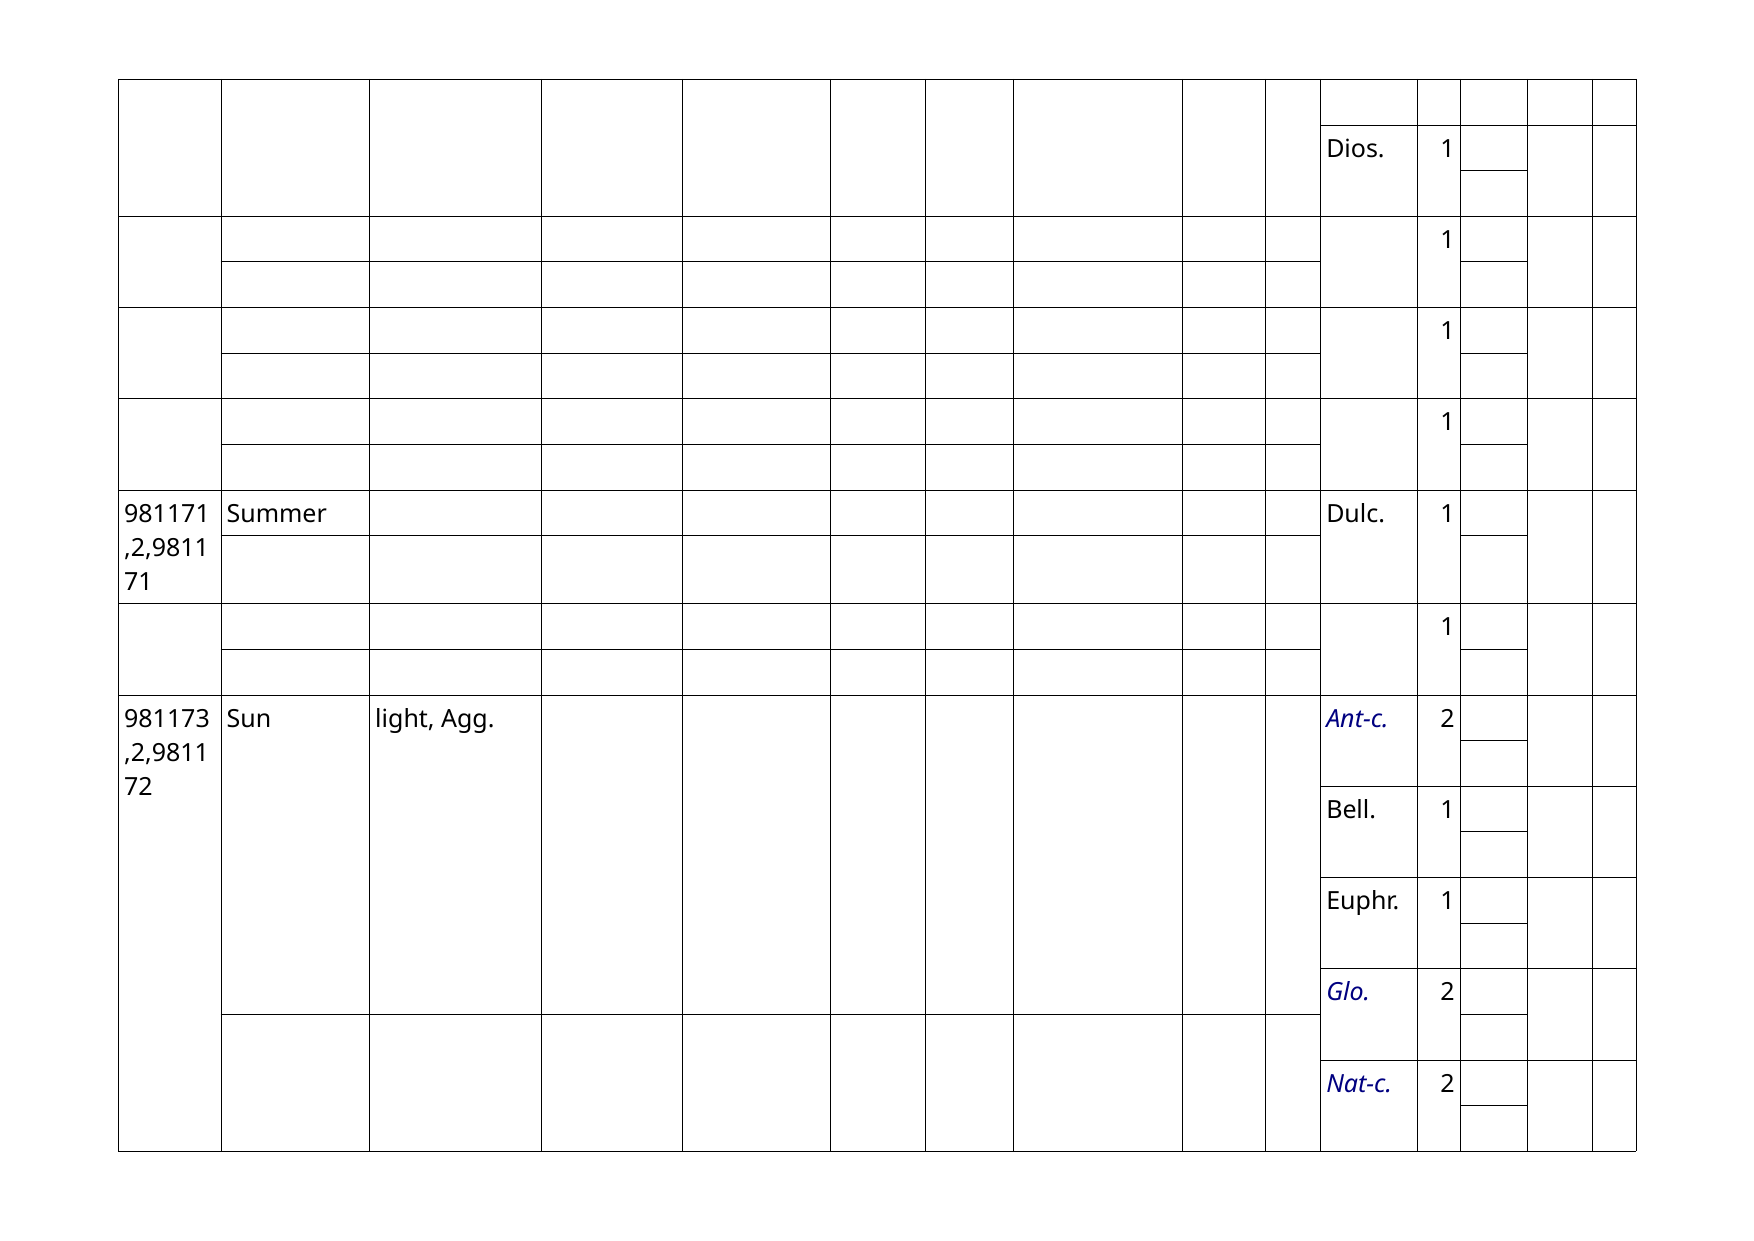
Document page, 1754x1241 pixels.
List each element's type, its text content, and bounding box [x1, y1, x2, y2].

table_cell 1 [1418, 604, 1460, 694]
table_cell [926, 650, 1013, 694]
table_cell [926, 399, 1013, 444]
table_cell [1461, 969, 1527, 1014]
table_cell [542, 536, 682, 603]
table_cell [1183, 696, 1265, 1014]
table_cell [831, 445, 925, 489]
table_cell Dios. [1321, 126, 1417, 216]
table_cell [683, 354, 830, 398]
table_cell [1266, 491, 1320, 535]
table_cell [1461, 604, 1527, 649]
table_cell [1593, 80, 1636, 124]
table_cell [1461, 491, 1527, 535]
table_cell [1593, 308, 1636, 398]
table_cell Dulc. [1321, 491, 1417, 603]
table_cell [119, 80, 221, 216]
table_cell [1593, 878, 1636, 968]
table_cell [542, 308, 682, 353]
table_cell [370, 1015, 541, 1151]
table_cell [926, 217, 1013, 261]
table_cell [1014, 536, 1182, 603]
table_cell [1183, 445, 1265, 489]
table_cell [370, 399, 541, 444]
table_cell [1528, 126, 1592, 216]
table_cell [831, 217, 925, 261]
table_cell [1461, 308, 1527, 353]
table_cell [683, 604, 830, 649]
table_cell [1014, 217, 1182, 261]
table_cell [542, 491, 682, 535]
table_cell [542, 399, 682, 444]
table_cell [1593, 1061, 1636, 1151]
table_cell [542, 445, 682, 489]
table_cell [683, 445, 830, 489]
table_cell [1014, 262, 1182, 307]
table_cell Summer [222, 491, 369, 535]
table_cell [926, 262, 1013, 307]
table_cell [1593, 217, 1636, 307]
table_cell [119, 217, 221, 307]
table_cell [683, 399, 830, 444]
table_cell [831, 491, 925, 535]
table_cell [1528, 696, 1592, 786]
table_cell [1461, 354, 1527, 398]
table_cell [926, 1015, 1013, 1151]
table_cell [1528, 969, 1592, 1059]
table_cell 981173,2,981172 [119, 696, 221, 1151]
table_cell [683, 1015, 830, 1151]
table_cell [1266, 650, 1320, 694]
table_cell [926, 308, 1013, 353]
table_cell [683, 262, 830, 307]
table_cell [1183, 354, 1265, 398]
table_cell [370, 80, 541, 216]
table_cell [1266, 1015, 1320, 1151]
table_cell Sun [222, 696, 369, 1014]
table_cell [831, 604, 925, 649]
table_cell [1528, 878, 1592, 968]
table_cell [1183, 604, 1265, 649]
table_cell Ant-c. [1321, 696, 1417, 786]
table_cell light, Agg. [370, 696, 541, 1014]
table_cell [1014, 491, 1182, 535]
table_cell [1183, 536, 1265, 603]
table_cell [1183, 80, 1265, 216]
table_cell [222, 399, 369, 444]
table_cell [1321, 399, 1417, 489]
table_cell [1266, 399, 1320, 444]
table_cell [370, 445, 541, 489]
table_cell [1183, 262, 1265, 307]
table_cell [1528, 1061, 1592, 1151]
table_cell [542, 354, 682, 398]
table_cell [1461, 650, 1527, 694]
table_cell [1528, 308, 1592, 398]
table_cell [222, 650, 369, 694]
table_cell 1 [1418, 308, 1460, 398]
table_cell [683, 80, 830, 216]
table_cell 1 [1418, 787, 1460, 877]
table_cell 1 [1418, 878, 1460, 968]
table_cell [1014, 354, 1182, 398]
table_cell [542, 217, 682, 261]
table_cell [1014, 650, 1182, 694]
table_cell [1461, 924, 1527, 968]
table_cell [1183, 1015, 1265, 1151]
table_cell [1461, 217, 1527, 261]
table_cell [1266, 696, 1320, 1014]
table_cell [542, 1015, 682, 1151]
table_cell [370, 262, 541, 307]
table_cell [1528, 80, 1592, 124]
table_cell [683, 217, 830, 261]
table_cell [222, 80, 369, 216]
table_cell [1528, 399, 1592, 489]
table_cell [222, 445, 369, 489]
table_cell [1183, 650, 1265, 694]
table_cell Nat-c. [1321, 1061, 1417, 1151]
table_cell [831, 399, 925, 444]
table_cell [542, 262, 682, 307]
table_cell [1014, 445, 1182, 489]
table_cell [1183, 491, 1265, 535]
table_cell Bell. [1321, 787, 1417, 877]
table_cell [1461, 741, 1527, 786]
table_cell [1461, 262, 1527, 307]
table_cell [1321, 80, 1417, 124]
table_cell [222, 308, 369, 353]
table_cell [926, 354, 1013, 398]
table_cell [1593, 787, 1636, 877]
table_cell [370, 217, 541, 261]
table_cell [1014, 399, 1182, 444]
table_cell [1528, 604, 1592, 694]
table_cell [831, 354, 925, 398]
table_cell 2 [1418, 969, 1460, 1059]
table_cell [1321, 308, 1417, 398]
table_cell [370, 308, 541, 353]
table_cell [222, 536, 369, 603]
table_cell [1014, 604, 1182, 649]
table_cell [1321, 604, 1417, 694]
table_cell [1461, 445, 1527, 489]
table_cell [1461, 1106, 1527, 1151]
table_cell [370, 536, 541, 603]
table_cell [1461, 536, 1527, 603]
table_cell [222, 1015, 369, 1151]
table_cell [1593, 491, 1636, 603]
table_cell [1014, 696, 1182, 1014]
table_cell [1461, 696, 1527, 740]
table_cell [1593, 969, 1636, 1059]
table_cell [1461, 80, 1527, 124]
table_cell [1266, 536, 1320, 603]
table_cell [542, 650, 682, 694]
table_cell [1183, 308, 1265, 353]
table_cell [370, 354, 541, 398]
table_cell [926, 536, 1013, 603]
table_cell [831, 262, 925, 307]
table_cell [1528, 787, 1592, 877]
table_cell [1418, 80, 1460, 124]
table_cell [1266, 262, 1320, 307]
table_cell [683, 536, 830, 603]
table_cell 1 [1418, 217, 1460, 307]
table_cell 1 [1418, 491, 1460, 603]
table_cell [1461, 171, 1527, 216]
table_cell [222, 217, 369, 261]
table_cell [926, 604, 1013, 649]
table_cell [542, 604, 682, 649]
table_cell [831, 80, 925, 216]
table_cell [1183, 217, 1265, 261]
table_cell [831, 696, 925, 1014]
table_cell [1593, 126, 1636, 216]
table_cell [1461, 399, 1527, 444]
table_cell [1266, 604, 1320, 649]
table_cell [119, 604, 221, 694]
table_cell [683, 650, 830, 694]
table_cell [542, 696, 682, 1014]
table_cell [926, 80, 1013, 216]
table_cell [1528, 217, 1592, 307]
table_cell [926, 445, 1013, 489]
table_cell Euphr. [1321, 878, 1417, 968]
table_cell [831, 308, 925, 353]
table_cell [1461, 878, 1527, 923]
table_cell [1461, 1015, 1527, 1059]
table_cell 2 [1418, 1061, 1460, 1151]
table_cell [370, 491, 541, 535]
table_cell [542, 80, 682, 216]
table_cell [1461, 832, 1527, 877]
table_cell [683, 491, 830, 535]
table_cell 1 [1418, 399, 1460, 489]
table_cell [1014, 1015, 1182, 1151]
table_cell [926, 491, 1013, 535]
table_cell [1528, 491, 1592, 603]
table_cell [1461, 126, 1527, 170]
table_cell [926, 696, 1013, 1014]
table_cell [1266, 217, 1320, 261]
table_cell [1593, 399, 1636, 489]
table_cell Glo. [1321, 969, 1417, 1059]
table_cell [370, 650, 541, 694]
table_cell [1266, 445, 1320, 489]
table_cell 2 [1418, 696, 1460, 786]
table_cell [1266, 308, 1320, 353]
table_cell [119, 308, 221, 398]
table_cell [119, 399, 221, 489]
table_cell [1593, 696, 1636, 786]
table_cell 981171,2,981171 [119, 491, 221, 603]
table_cell [222, 354, 369, 398]
table_cell [683, 308, 830, 353]
table_cell [222, 604, 369, 649]
table_cell [831, 536, 925, 603]
table_cell [1014, 308, 1182, 353]
table_cell [370, 604, 541, 649]
table_cell [1321, 217, 1417, 307]
table_cell [831, 650, 925, 694]
table_cell [222, 262, 369, 307]
table_cell [1266, 80, 1320, 216]
table_cell [831, 1015, 925, 1151]
table_cell [1266, 354, 1320, 398]
table_cell [683, 696, 830, 1014]
table_cell [1183, 399, 1265, 444]
table_cell [1014, 80, 1182, 216]
table_cell [1593, 604, 1636, 694]
table_cell [1461, 787, 1527, 831]
table_cell [1461, 1061, 1527, 1105]
table_cell 1 [1418, 126, 1460, 216]
